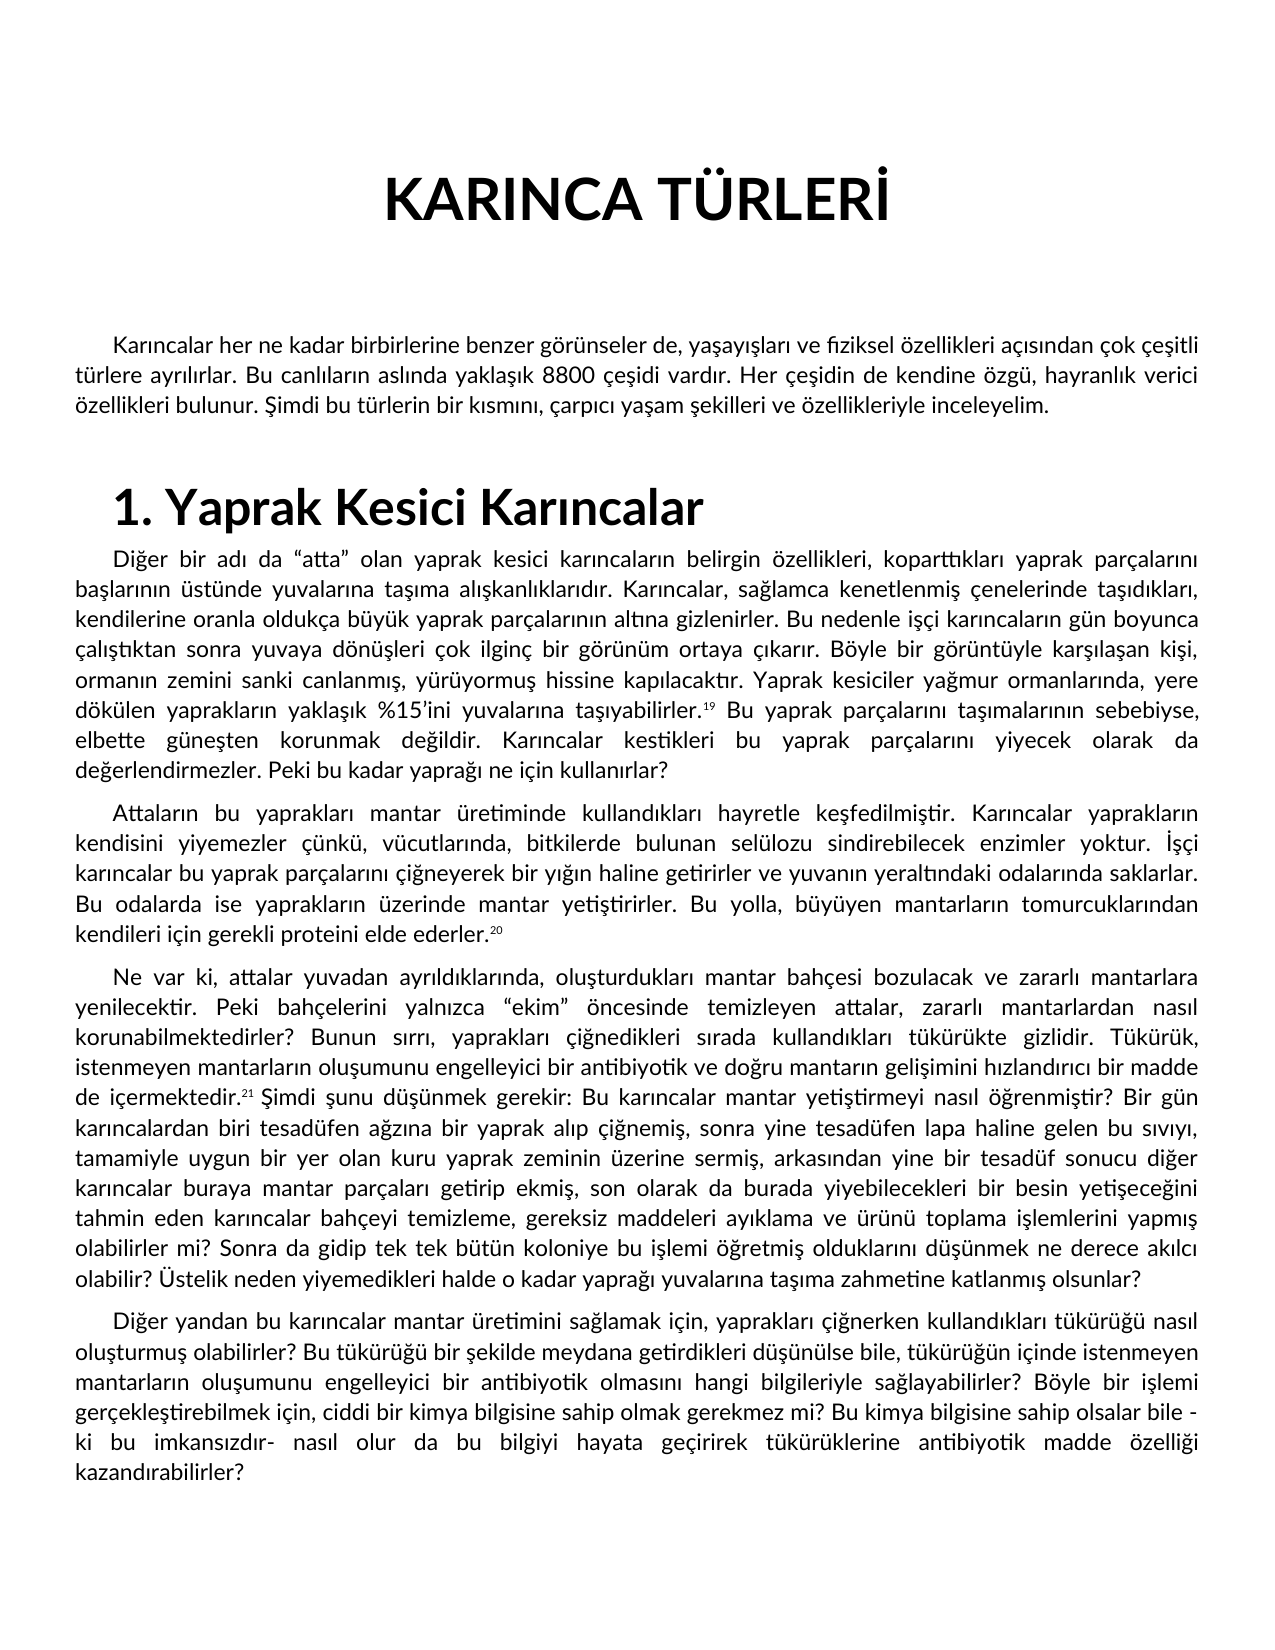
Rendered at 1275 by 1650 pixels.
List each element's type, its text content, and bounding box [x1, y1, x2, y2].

text Attaların bu yaprakları mantar üretiminde kullandıkları hayretle keşfedilmiştir. Karıncalar yaprakların kendisini yiyemezler çünkü, vücutlarında, bitkilerde bulunan selülozu sindirebilecek enzimler yoktur. İşçi karıncalar bu yaprak parçalarını çiğneyerek bir yığın haline getirirler ve yuvanın yeraltındaki odalarında saklarlar. Bu odalarda ise yaprakların üzerinde mantar yetiştirirler. Bu yolla, büyüyen mantarların tomurcuklarından kendileri için gerekli proteini elde ederler.20 [75, 799, 1200, 947]
text Ne var ki, attalar yuvadan ayrıldıklarında, oluşturdukları mantar bahçesi bozulacak ve zararlı mantarlara yenilecektir. Peki bahçelerini yalnızca “ekim” öncesinde temizleyen attalar, zararlı mantarlardan nasıl korunabilmektedirler? Bunun sırrı, yaprakları çiğnedikleri sırada kullandıkları tükürükte gizlidir. Tükürük, istenmeyen mantarların oluşumunu engelleyici bir antibiyotik ve doğru mantarın gelişimini hızlandırıcı bir madde de içermektedir.21 Şimdi şunu düşünmek gerekir: Bu karıncalar mantar yetiştirmeyi nasıl öğrenmiştir? Bir gün karıncalardan biri tesadüfen ağzına bir yaprak alıp çiğnemiş, sonra yine tesadüfen lapa haline gelen bu sıvıyı, tamamiyle uygun bir yer olan kuru yaprak zeminin üzerine sermiş, arkasından yine bir tesadüf sonucu diğer karıncalar buraya mantar parçaları getirip ekmiş, son olarak da burada yiyebilecekleri bir besin yetişeceğini tahmin eden karıncalar bahçeyi temizleme, gereksiz maddeleri ayıklama ve ürünü toplama işlemlerini yapmış olabilirler mi? Sonra da gidip tek tek bütün koloniye bu işlemi öğretmiş olduklarını düşünmek ne derece akılcı olabilir? Üstelik neden yiyemedikleri halde o kadar yaprağı yuvalarına taşıma zahmetine katlanmış olsunlar? [75, 962, 1200, 1292]
text Diğer bir adı da “atta” olan yaprak kesici karıncaların belirgin özellikleri, koparttıkları yaprak parçalarını başlarının üstünde yuvalarına taşıma alışkanlıklarıdır. Karıncalar, sağlamca kenetlenmiş çenelerinde taşıdıkları, kendilerine oranla oldukça büyük yaprak parçalarının altına gizlenirler. Bu nedenle işçi karıncaların gün boyunca çalıştıktan sonra yuvaya dönüşleri çok ilginç bir görünüm ortaya çıkarır. Böyle bir görüntüyle karşılaşan kişi, ormanın zemini sanki canlanmış, yürüyormuş hissine kapılacaktır. Yaprak kesiciler yağmur ormanlarında, yere dökülen yaprakların yaklaşık %15’ini yuvalarına taşıyabilirler.19 Bu yaprak parçalarını taşımalarının sebebiyse, elbette güneşten korunmak değildir. Karıncalar kestikleri bu yaprak parçalarını yiyecek olarak da değerlendirmezler. Peki bu kadar yaprağı ne için kullanırlar? [75, 544, 1200, 783]
subtitle KARINCA TÜRLERİ [75, 162, 1200, 232]
subtitle 1. Yaprak Kesici Karıncalar [112, 476, 1200, 536]
text Diğer yandan bu karıncalar mantar üretimini sağlamak için, yaprakları çiğnerken kullandıkları tükürüğü nasıl oluşturmuş olabilirler? Bu tükürüğü bir şekilde meydana getirdikleri düşünülse bile, tükürüğün içinde istenmeyen mantarların oluşumunu engelleyici bir antibiyotik olmasını hangi bilgileriyle sağlayabilirler? Böyle bir işlemi gerçekleştirebilmek için, ciddi bir kimya bilgisine sahip olmak gerekmez mi? Bu kimya bilgisine sahip olsalar bile -ki bu imkansızdır- nasıl olur da bu bilgiyi hayata geçirirek tükürüklerine antibiyotik madde özelliği kazandırabilirler? [75, 1307, 1200, 1486]
text Karıncalar her ne kadar birbirlerine benzer görünseler de, yaşayışları ve fiziksel özellikleri açısından çok çeşitli türlere ayrılırlar. Bu canlıların aslında yaklaşık 8800 çeşidi vardır. Her çeşidin de kendine özgü, hayranlık verici özellikleri bulunur. Şimdi bu türlerin bir kısmını, çarpıcı yaşam şekilleri ve özellikleriyle inceleyelim. [75, 330, 1200, 418]
